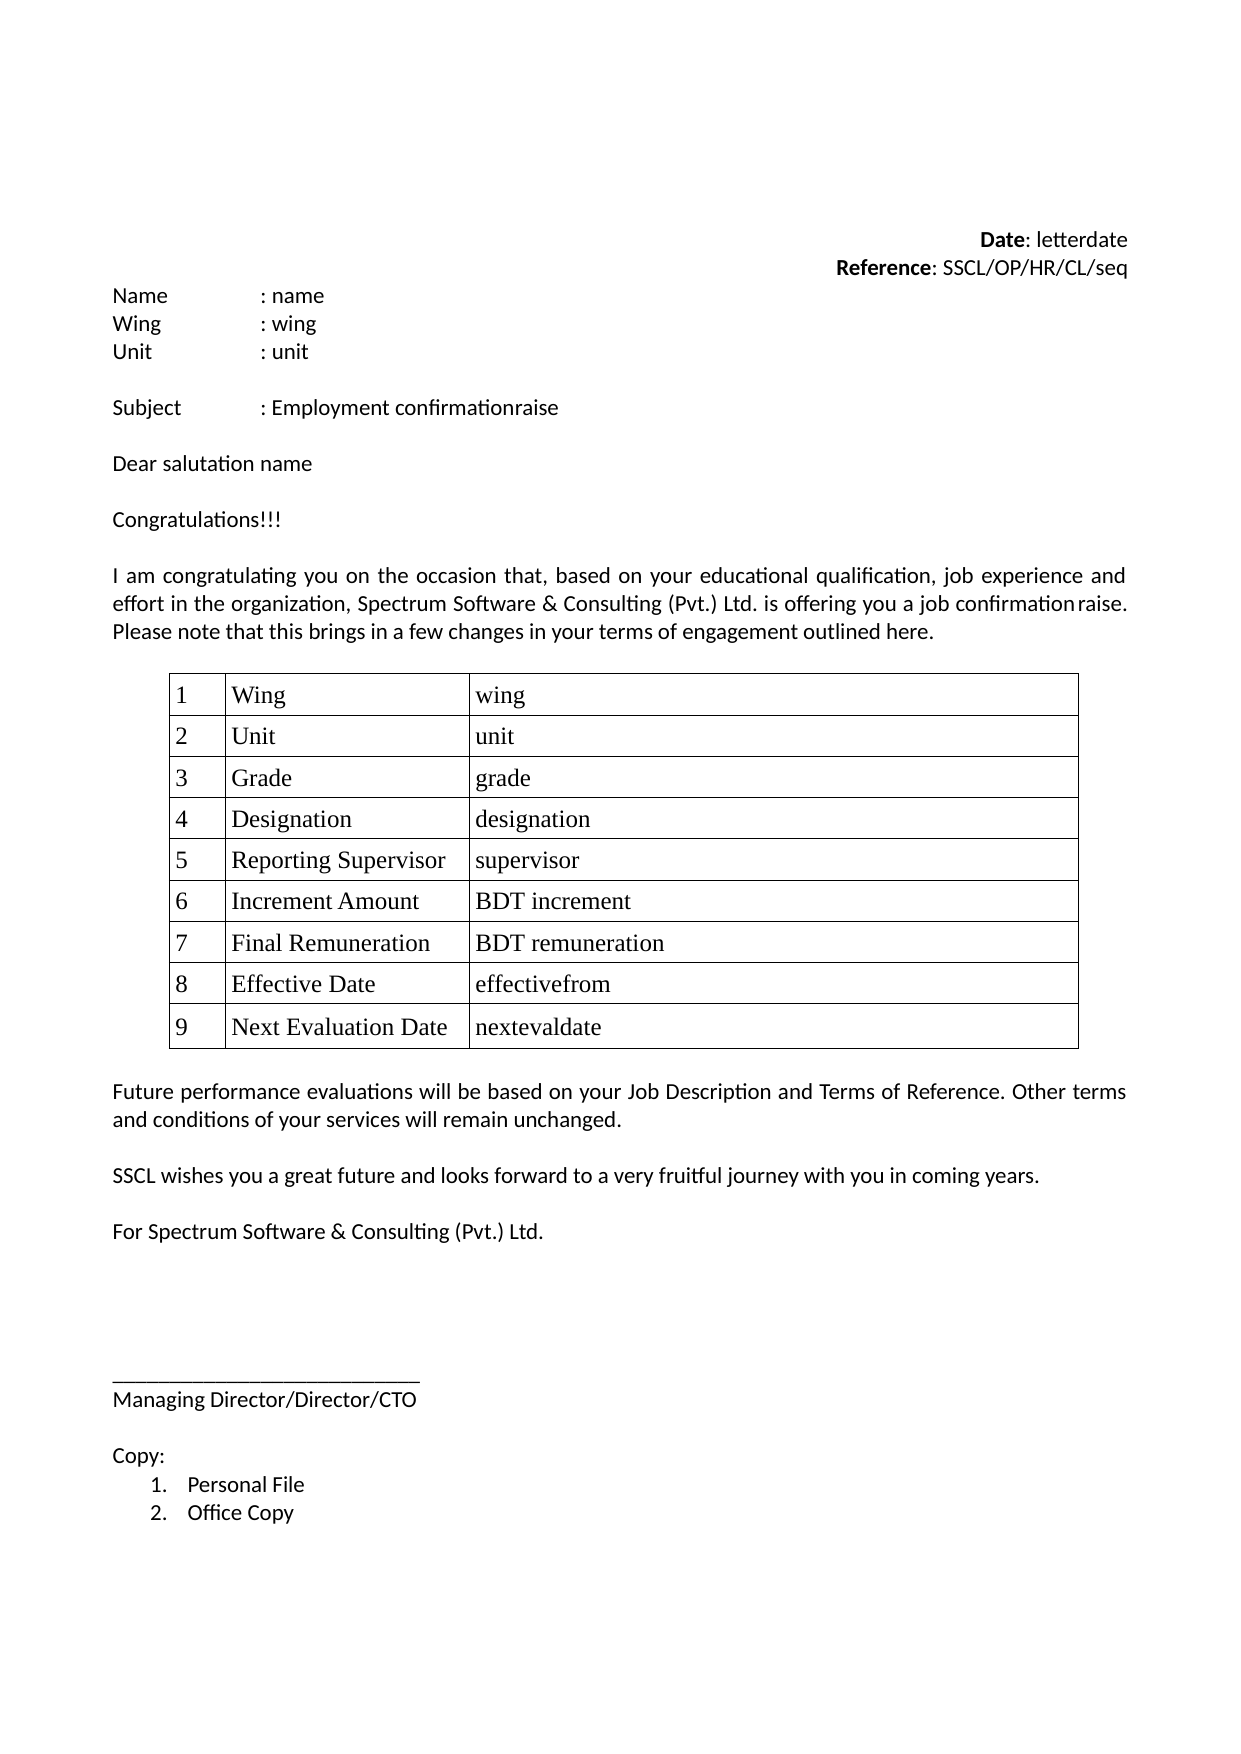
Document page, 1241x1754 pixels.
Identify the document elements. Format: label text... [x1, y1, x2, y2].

table_cell 7 [170, 922, 225, 962]
text Subject : Employment confirmationraise [112, 393, 1128, 421]
list Office Copy [150, 1498, 1128, 1526]
table_cell supervisor [470, 839, 1078, 879]
table_cell Reporting Supervisor [226, 839, 469, 879]
text Wing : wing [112, 309, 1128, 337]
table_cell 3 [170, 757, 225, 797]
table_cell designation [470, 798, 1078, 838]
table_cell 2 [170, 716, 225, 756]
table_cell Designation [226, 798, 469, 838]
table_cell 8 [170, 963, 225, 1003]
table_cell Next Evaluation Date [226, 1004, 469, 1048]
text ___________________________ [112, 1329, 1128, 1386]
table_cell Effective Date [226, 963, 469, 1003]
table_cell Increment Amount [226, 881, 469, 921]
text Unit : unit [112, 337, 1128, 365]
table_cell effectivefrom [470, 963, 1078, 1003]
table_header Wing [226, 674, 469, 714]
table_cell Grade [226, 757, 469, 797]
text Reference: SSCL/OP/HR/CL/seq [112, 253, 1128, 281]
list Personal File [150, 1470, 1128, 1498]
table_header wing [470, 674, 1078, 714]
table_cell 4 [170, 798, 225, 838]
table_cell 5 [170, 839, 225, 879]
text Dear salutation name [112, 449, 1128, 477]
text Future performance evaluations will be based on your Job Description and Terms of Reference. Other terms and conditions of your services will remain unchanged. [112, 1077, 1128, 1133]
table_cell Unit [226, 716, 469, 756]
table_cell BDT remuneration [470, 922, 1078, 962]
text Copy: [112, 1442, 1128, 1470]
table_cell 6 [170, 881, 225, 921]
table_cell Final Remuneration [226, 922, 469, 962]
text Congratulations!!! [112, 505, 1128, 533]
table_cell nextevaldate [470, 1004, 1078, 1048]
table_cell unit [470, 716, 1078, 756]
text I am congratulating you on the occasion that, based on your educational qualification, job experience and effort in the organization, Spectrum Software & Consulting (Pvt.) Ltd. is offering you a job confirmationraise. Please note that this brings in a few changes in your terms of engagement outlined here. [112, 561, 1128, 645]
table_cell BDT increment [470, 881, 1078, 921]
text Name : name [112, 281, 1128, 309]
text Date: letterdate [112, 225, 1128, 253]
table_cell 9 [170, 1004, 225, 1048]
text For Spectrum Software & Consulting (Pvt.) Ltd. [112, 1217, 1128, 1246]
table_header 1 [170, 674, 225, 714]
text Managing Director/Director/CTO [112, 1386, 1128, 1414]
text SSCL wishes you a great future and looks forward to a very fruitful journey with you in coming years. [112, 1161, 1128, 1189]
table_cell grade [470, 757, 1078, 797]
